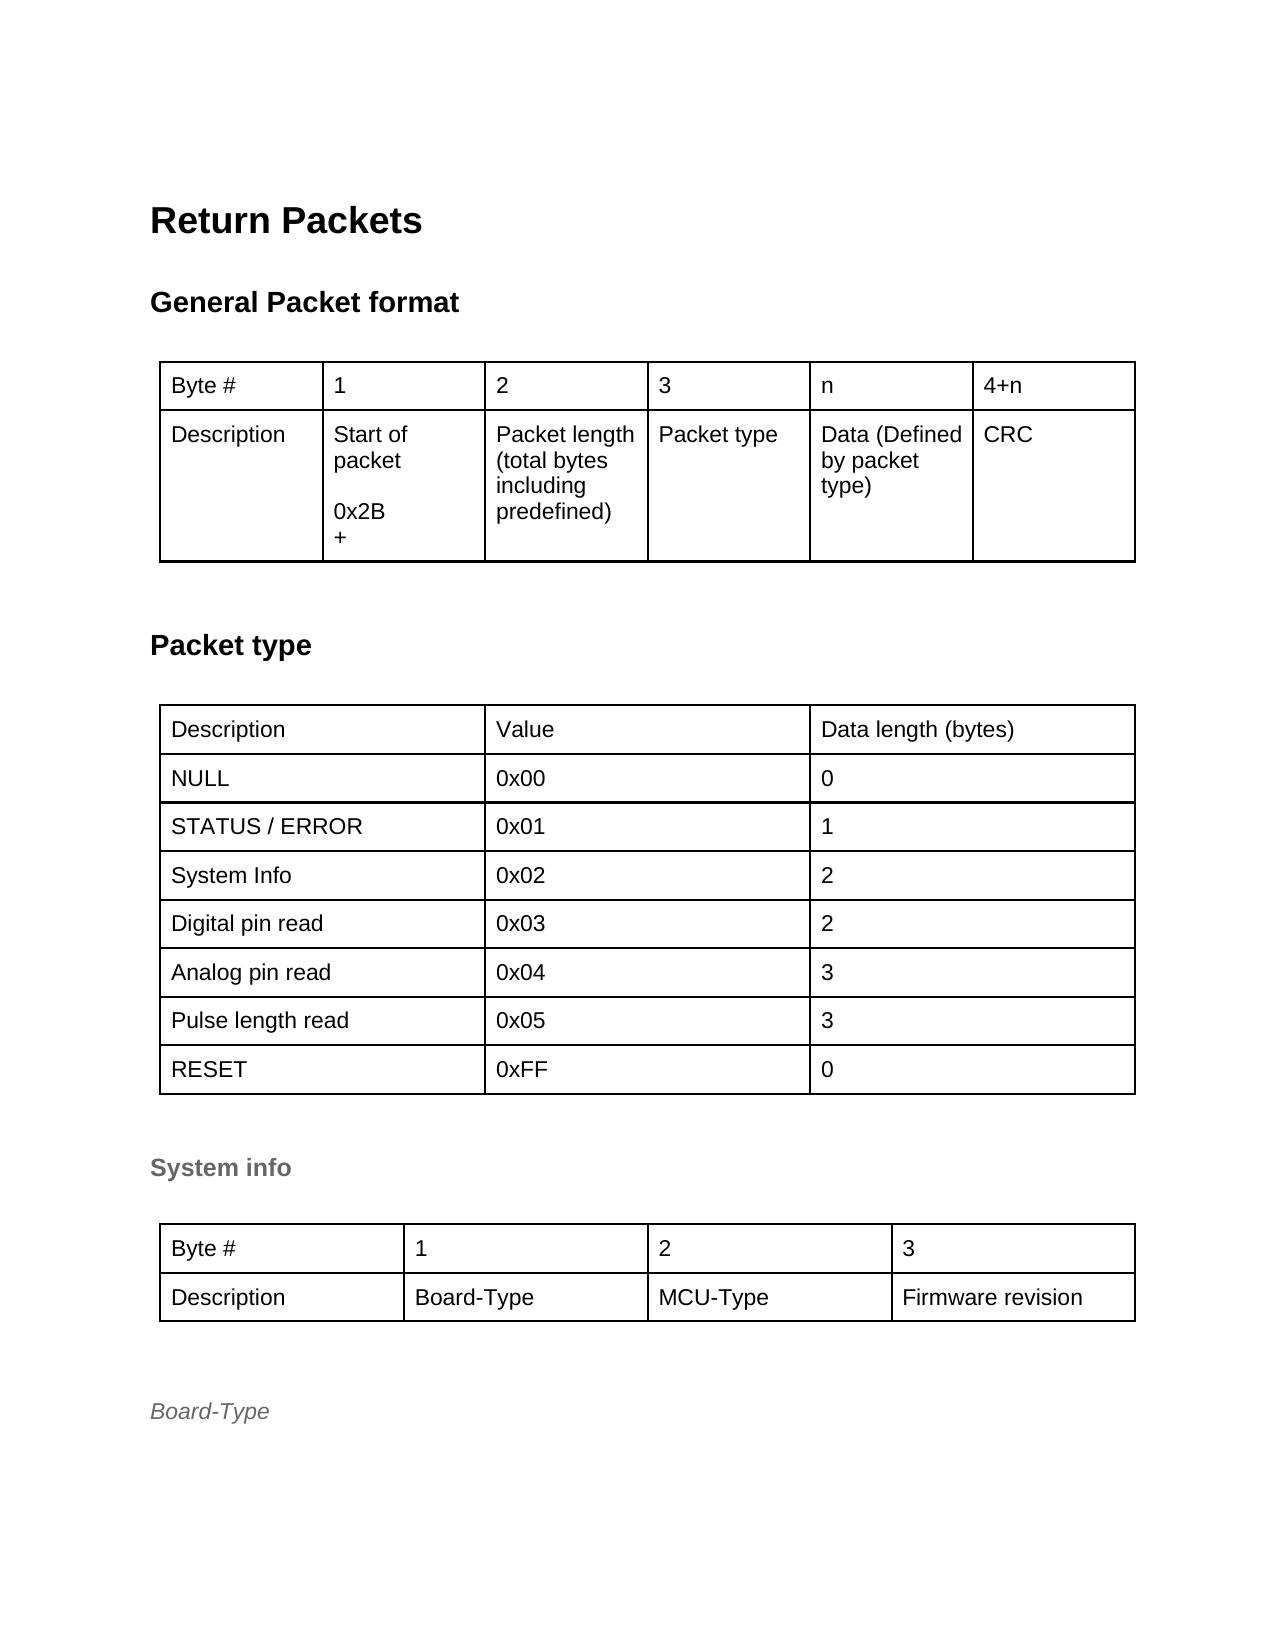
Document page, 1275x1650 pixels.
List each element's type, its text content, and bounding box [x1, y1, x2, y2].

table_cell MCU-Type [649, 1274, 891, 1320]
table_cell 0 [811, 1046, 1134, 1093]
table_cell 0xFF [486, 1046, 809, 1093]
table_header 1 [324, 363, 484, 409]
table_cell 2 [811, 901, 1134, 947]
subtitle System info [150, 1153, 1125, 1181]
subtitle Return Packets [150, 200, 1125, 242]
table_cell Start of packet 0x2B + [324, 411, 484, 560]
table_cell CRC [974, 411, 1134, 560]
table_cell Description [161, 411, 322, 560]
subtitle Board-Type [150, 1398, 1125, 1424]
subtitle Packet type [150, 629, 1125, 662]
table_cell 0x05 [486, 998, 809, 1044]
table_cell 0x04 [486, 949, 809, 996]
table_cell 0x01 [486, 804, 809, 850]
table_cell 3 [811, 949, 1134, 996]
table_cell 0x03 [486, 901, 809, 947]
table_cell STATUS / ERROR [161, 804, 484, 850]
table_header Byte # [161, 363, 322, 409]
table_cell RESET [161, 1046, 484, 1093]
table_cell Firmware revision [893, 1274, 1134, 1320]
table_cell NULL [161, 755, 484, 801]
table_header 3 [893, 1225, 1134, 1272]
table_cell Analog pin read [161, 949, 484, 996]
table_cell 2 [811, 852, 1134, 898]
table_cell 0x02 [486, 852, 809, 898]
table_header Value [486, 706, 809, 753]
table_header Data length (bytes) [811, 706, 1134, 753]
table_cell Data (Defined by packet type) [811, 411, 972, 560]
table_header Byte # [161, 1225, 403, 1272]
table_header 4+n [974, 363, 1134, 409]
table_cell Pulse length read [161, 998, 484, 1044]
table_cell Digital pin read [161, 901, 484, 947]
subtitle General Packet format [150, 286, 1125, 318]
table_header n [811, 363, 972, 409]
table_cell Packet type [649, 411, 809, 560]
table_cell 0 [811, 755, 1134, 801]
table_cell 1 [811, 804, 1134, 850]
table_cell Packet length (total bytes including predefined) [486, 411, 647, 560]
table_header 3 [649, 363, 809, 409]
table_header 2 [486, 363, 647, 409]
table_cell System Info [161, 852, 484, 898]
table_cell 3 [811, 998, 1134, 1044]
table_cell 0x00 [486, 755, 809, 801]
table_cell Description [161, 1274, 403, 1320]
table_cell Board-Type [405, 1274, 647, 1320]
table_header 2 [649, 1225, 891, 1272]
table_header Description [161, 706, 484, 753]
table_header 1 [405, 1225, 647, 1272]
